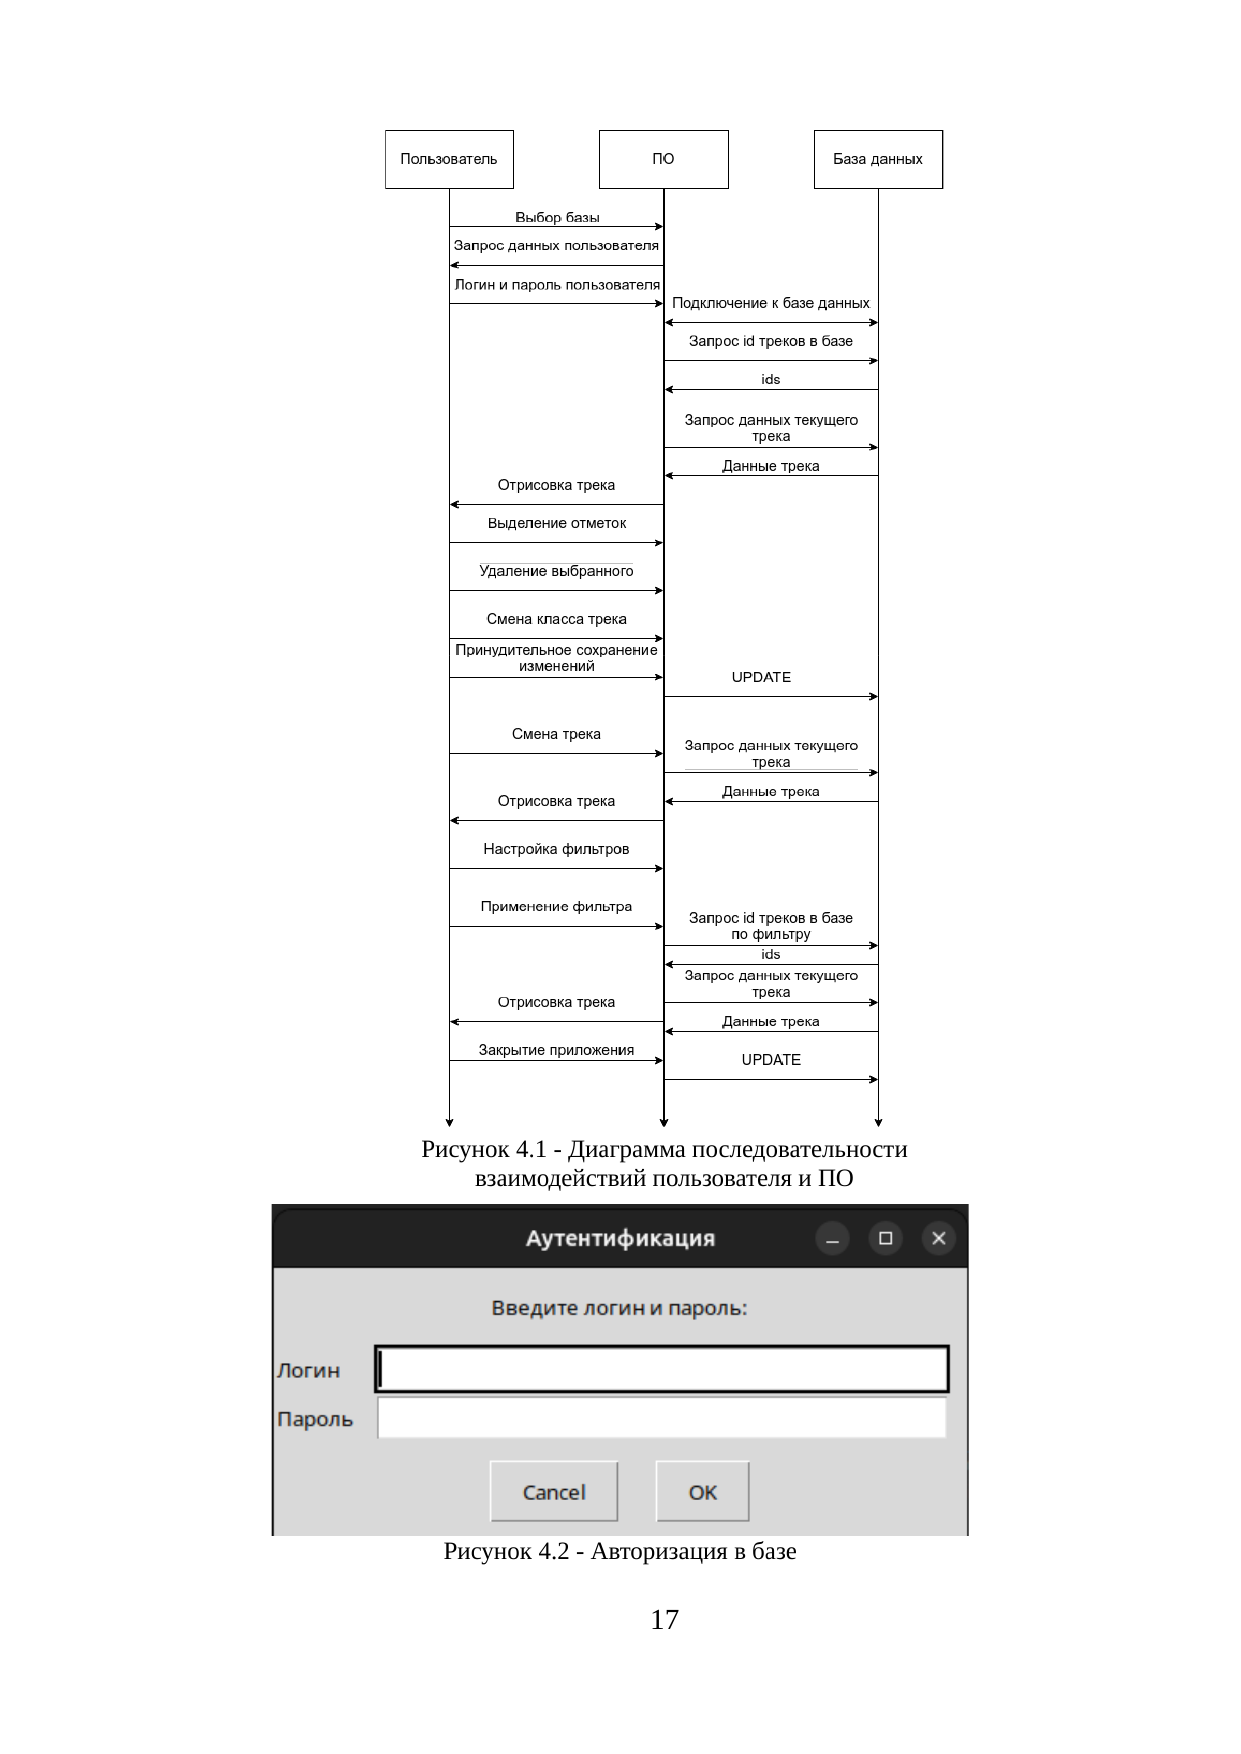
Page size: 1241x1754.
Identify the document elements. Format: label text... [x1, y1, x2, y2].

text Рисунок 4.1 - Диаграмма последовательности взаимодействий пользователя и ПО [385, 1135, 943, 1192]
text [272, 1192, 968, 1204]
picture [385, 130, 944, 1135]
text [385, 118, 943, 130]
picture [271, 1204, 969, 1536]
text Рисунок 4.2 - Авторизация в базе [272, 1536, 968, 1564]
